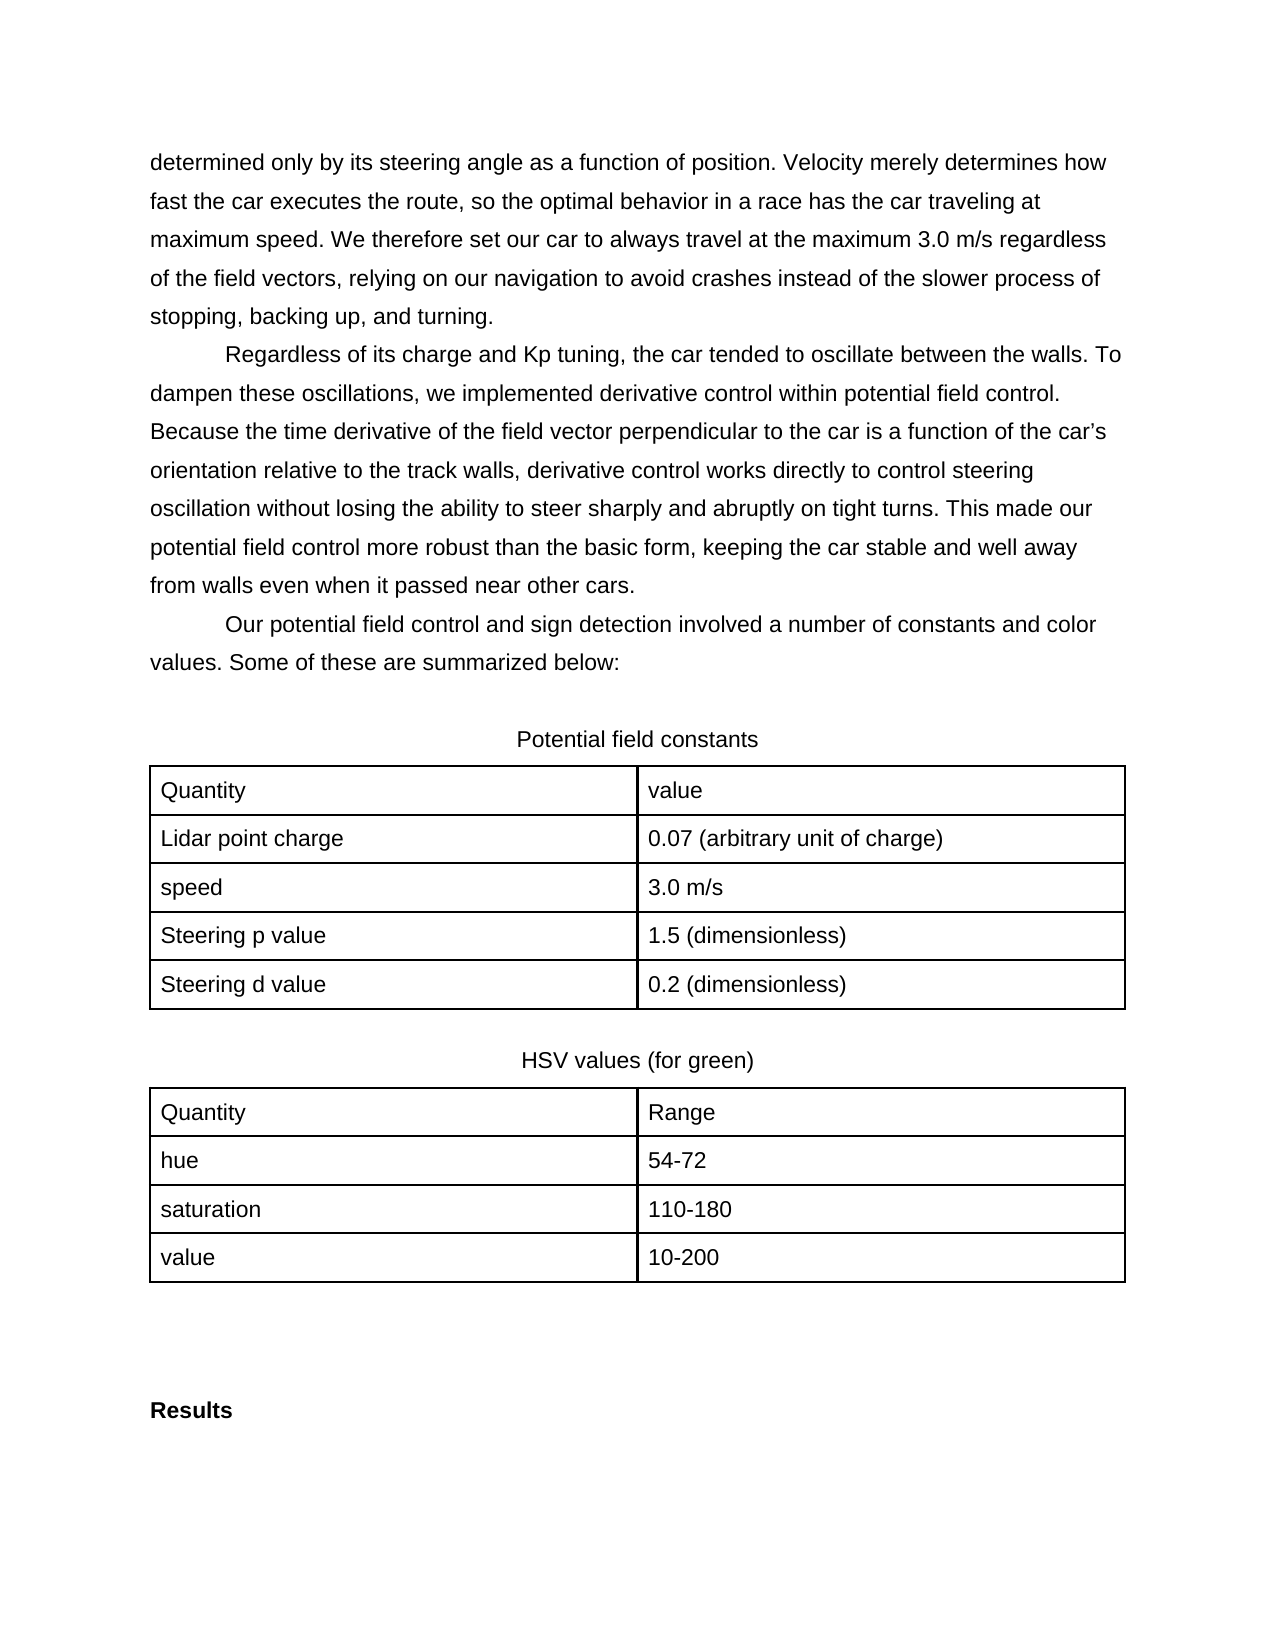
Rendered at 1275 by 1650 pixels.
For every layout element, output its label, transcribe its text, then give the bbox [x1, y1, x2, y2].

table_cell saturation [151, 1186, 636, 1232]
table_cell Lidar point charge [151, 816, 636, 862]
text Our potential field control and sign detection involved a number of constants and color values. Some of these are summarized below: [150, 611, 1125, 675]
text Potential field constants [150, 727, 1125, 752]
table_cell value [151, 1234, 636, 1281]
text determined only by its steering angle as a function of position. Velocity merely determines how fast the car executes the route, so the optimal behavior in a race has the car traveling at maximum speed. We therefore set our car to always travel at the maximum 3.0 m/s regardless of the field vectors, relying on our navigation to avoid crashes instead of the slower process of stopping, backing up, and turning. [150, 150, 1125, 329]
table_cell Steering p value [151, 913, 636, 959]
table_header Range [639, 1089, 1124, 1135]
table_cell 3.0 m/s [639, 864, 1124, 911]
table_cell Steering d value [151, 961, 636, 1008]
table_cell 0.07 (arbitrary unit of charge) [639, 816, 1124, 862]
table_cell 54-72 [639, 1137, 1124, 1184]
table_cell 10-200 [639, 1234, 1124, 1281]
text Regardless of its charge and Kp tuning, the car tended to oscillate between the walls. To dampen these oscillations, we implemented derivative control within potential field control. Because the time derivative of the field vector perpendicular to the car is a function of the car’s orientation relative to the track walls, derivative control works directly to control steering oscillation without losing the ability to steer sharply and abruptly on tight turns. This made our potential field control more robust than the basic form, keeping the car stable and well away from walls even when it passed near other cars. [150, 342, 1125, 598]
table_cell speed [151, 864, 636, 911]
table_header Quantity [151, 767, 636, 813]
table_cell 110-180 [639, 1186, 1124, 1232]
text HSV values (for green) [150, 1048, 1125, 1074]
table_header Quantity [151, 1089, 636, 1135]
table_cell 1.5 (dimensionless) [639, 913, 1124, 959]
table_cell hue [151, 1137, 636, 1184]
text Results [150, 1398, 1125, 1424]
table_header value [639, 767, 1124, 813]
table_cell 0.2 (dimensionless) [639, 961, 1124, 1008]
